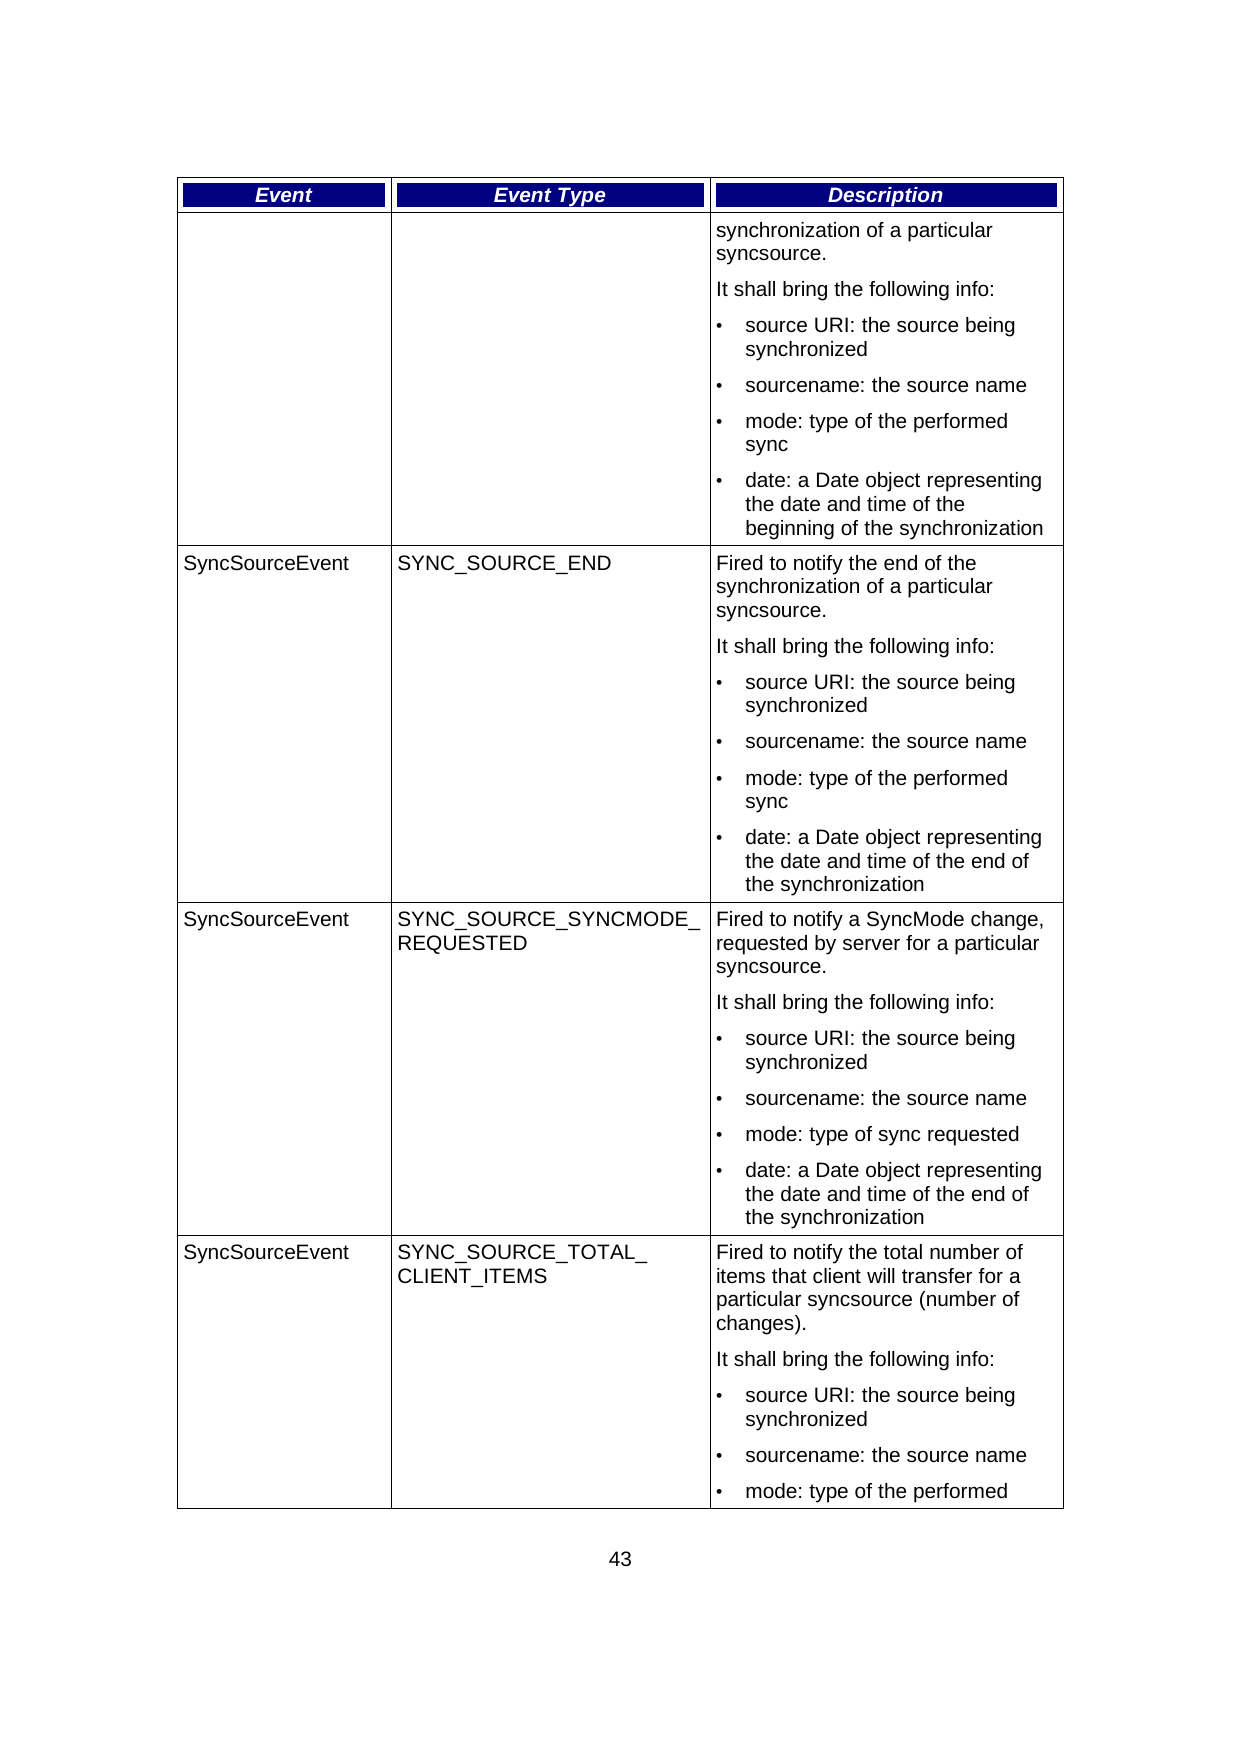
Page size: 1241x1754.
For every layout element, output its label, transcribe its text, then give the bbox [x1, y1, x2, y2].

table_cell SyncSourceEvent [178, 546, 391, 902]
table_cell Fired to notify the total number of items that client will transfer for a particular syncsource (number of changes). It shall bring the following info: source URI: the source being synchronized sourcename: the source name mode: type of the performed sync data: the number of items. date: a Date object representing the date and time of the end of the synchronization [711, 1236, 1063, 1508]
table_cell [178, 213, 391, 545]
table_cell SyncSourceEvent [178, 903, 391, 1235]
table_cell SYNC_SOURCE_TOTAL_ CLIENT_ITEMS [392, 1236, 710, 1508]
table_cell SyncSourceEvent [178, 1236, 391, 1508]
table_header Description [711, 178, 1063, 212]
table_header Event [178, 178, 391, 212]
table_cell Fired to notify the end of the synchronization of a particular syncsource. It shall bring the following info: source URI: the source being synchronized sourcename: the source name mode: type of the performed sync date: a Date object representing the date and time of the end of the synchronization [711, 546, 1063, 902]
table_cell Fired to notify a SyncMode change, requested by server for a particular syncsource. It shall bring the following info: source URI: the source being synchronized sourcename: the source name mode: type of sync requested date: a Date object representing the date and time of the end of the synchronization [711, 903, 1063, 1235]
table_cell synchronization of a particular syncsource. It shall bring the following info: source URI: the source being synchronized sourcename: the source name mode: type of the performed sync date: a Date object representing the date and time of the beginning of the synchronization [711, 213, 1063, 545]
table_cell [392, 213, 710, 545]
table_cell SYNC_SOURCE_END [392, 546, 710, 902]
table_header Event Type [392, 178, 710, 212]
table_cell SYNC_SOURCE_SYNCMODE_REQUESTED [392, 903, 710, 1235]
